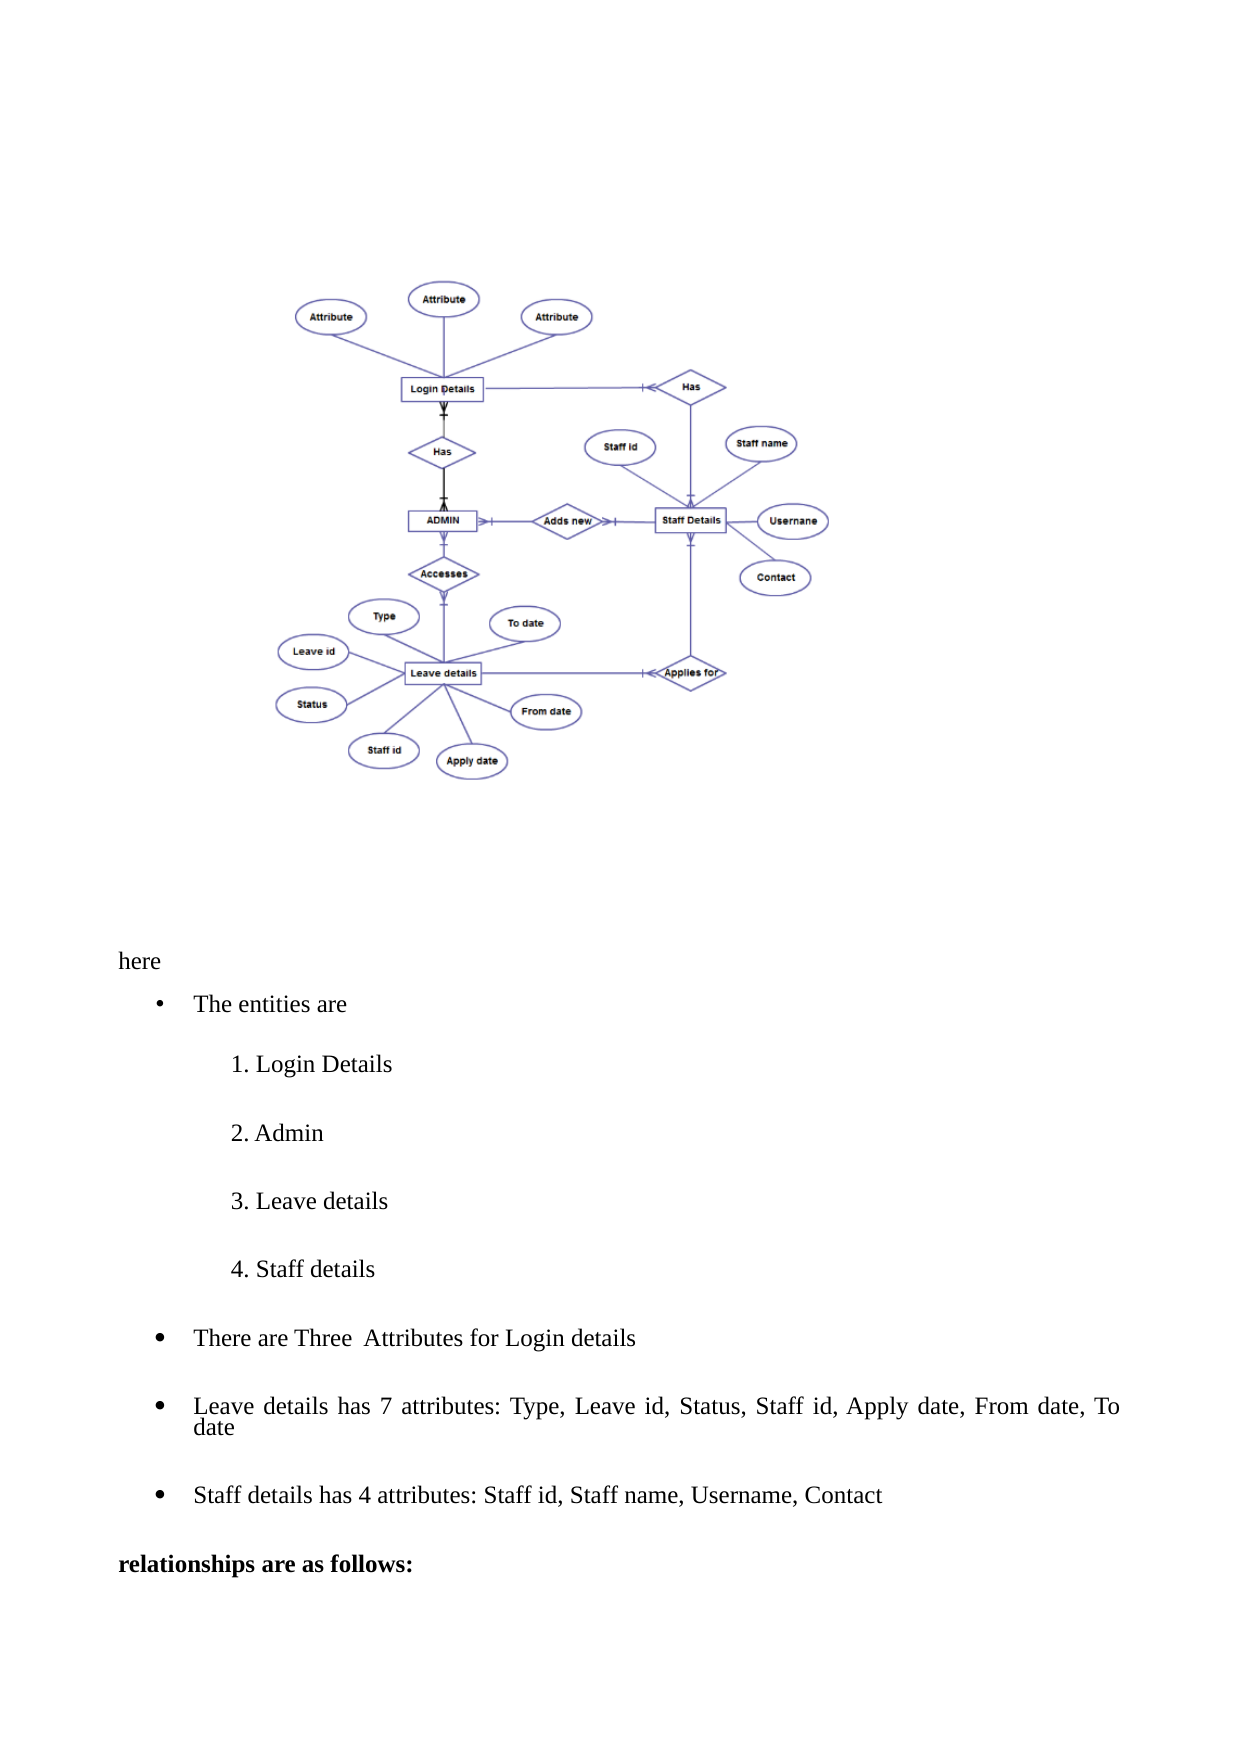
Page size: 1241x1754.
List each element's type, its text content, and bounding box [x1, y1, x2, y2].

text 3. Leave details [231, 1193, 1122, 1214]
list The entities are [156, 989, 1122, 1018]
list Leave details has 7 attributes: Type, Leave id, Status, Staff id, Apply date, From date, To date [156, 1398, 1122, 1439]
text relationships are as follows: [118, 1555, 1122, 1576]
text here [118, 946, 1122, 975]
list There are Three Attributes for Login details [156, 1329, 1122, 1350]
text 4. Staff details [231, 1261, 1122, 1282]
text 2. Admin [231, 1124, 1122, 1145]
list Staff details has 4 attributes: Staff id, Staff name, Username, Contact [156, 1487, 1122, 1508]
text 1. Login Details [231, 1056, 1122, 1077]
